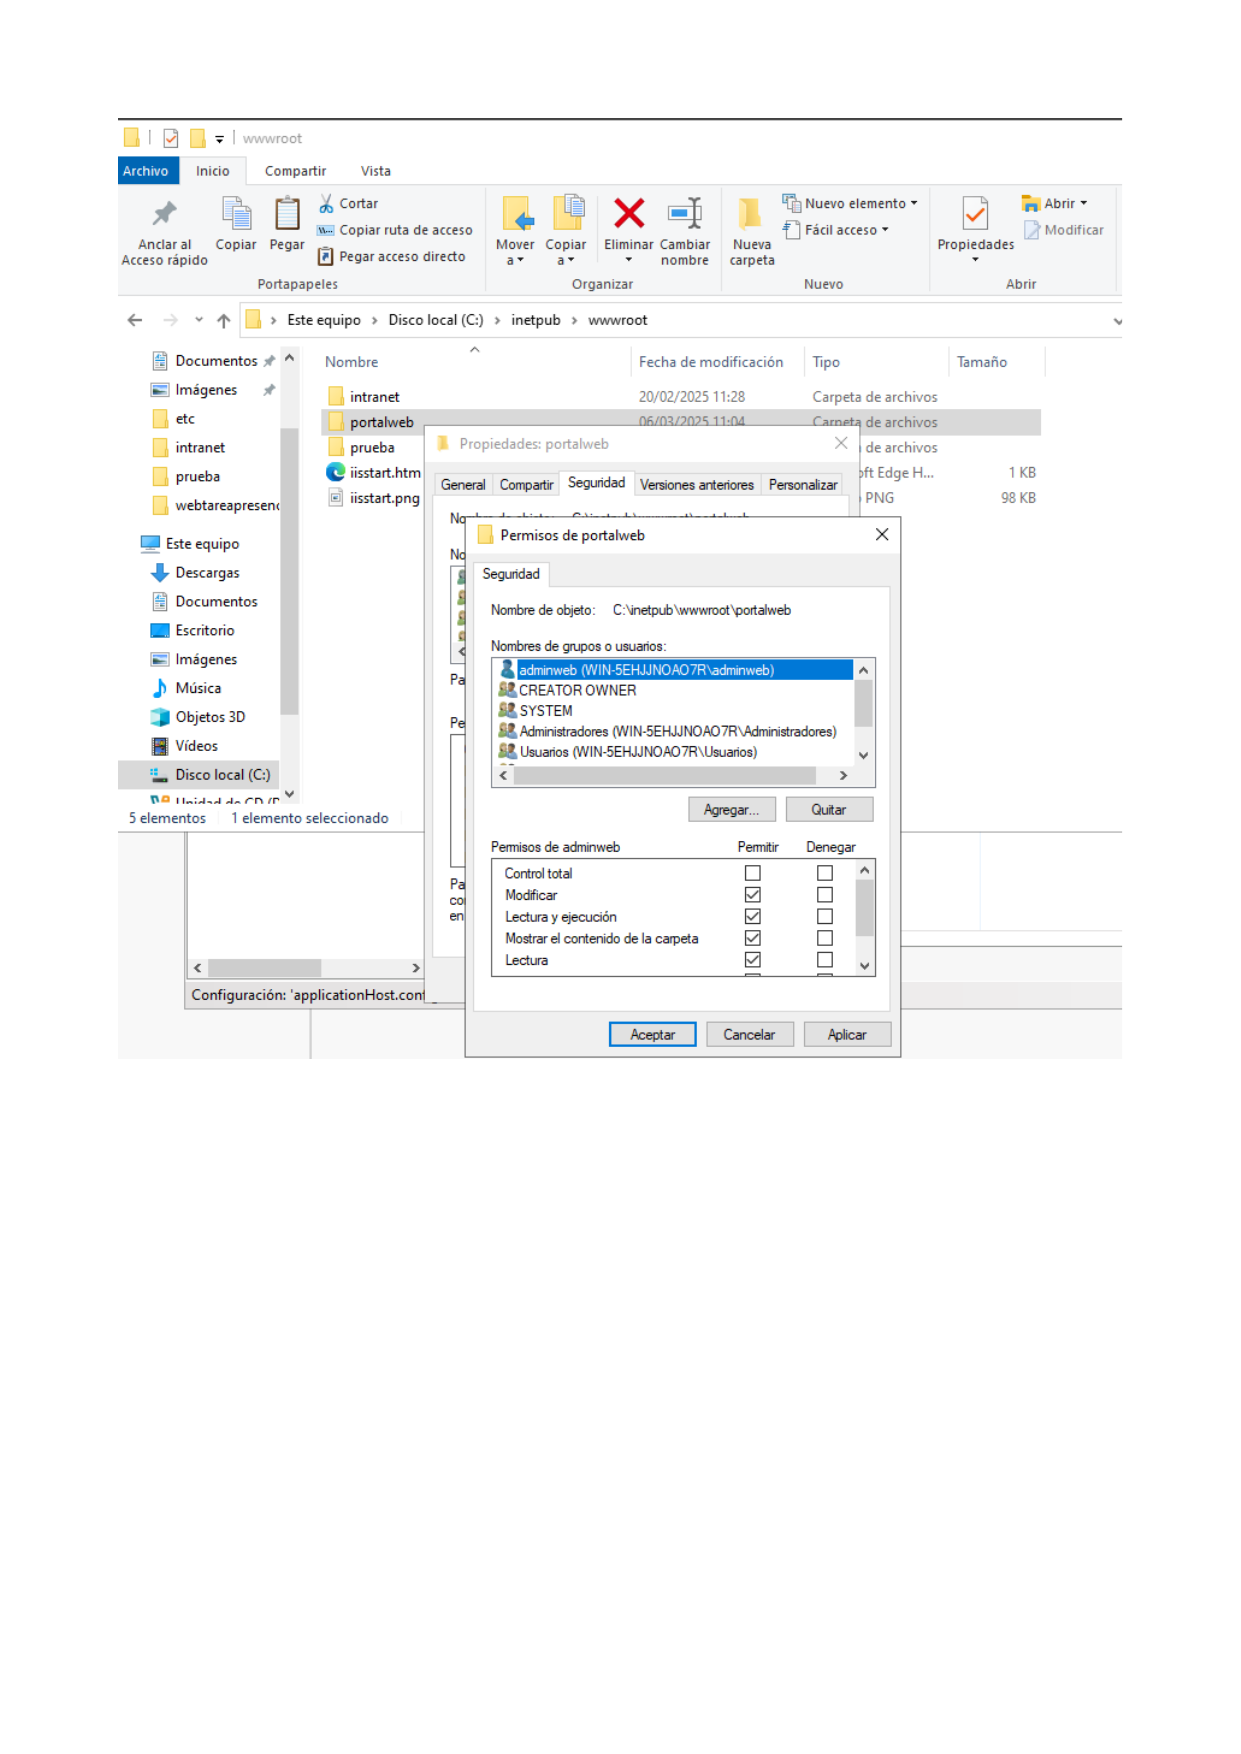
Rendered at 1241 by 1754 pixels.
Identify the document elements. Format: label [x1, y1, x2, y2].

picture [118, 118, 1123, 1059]
